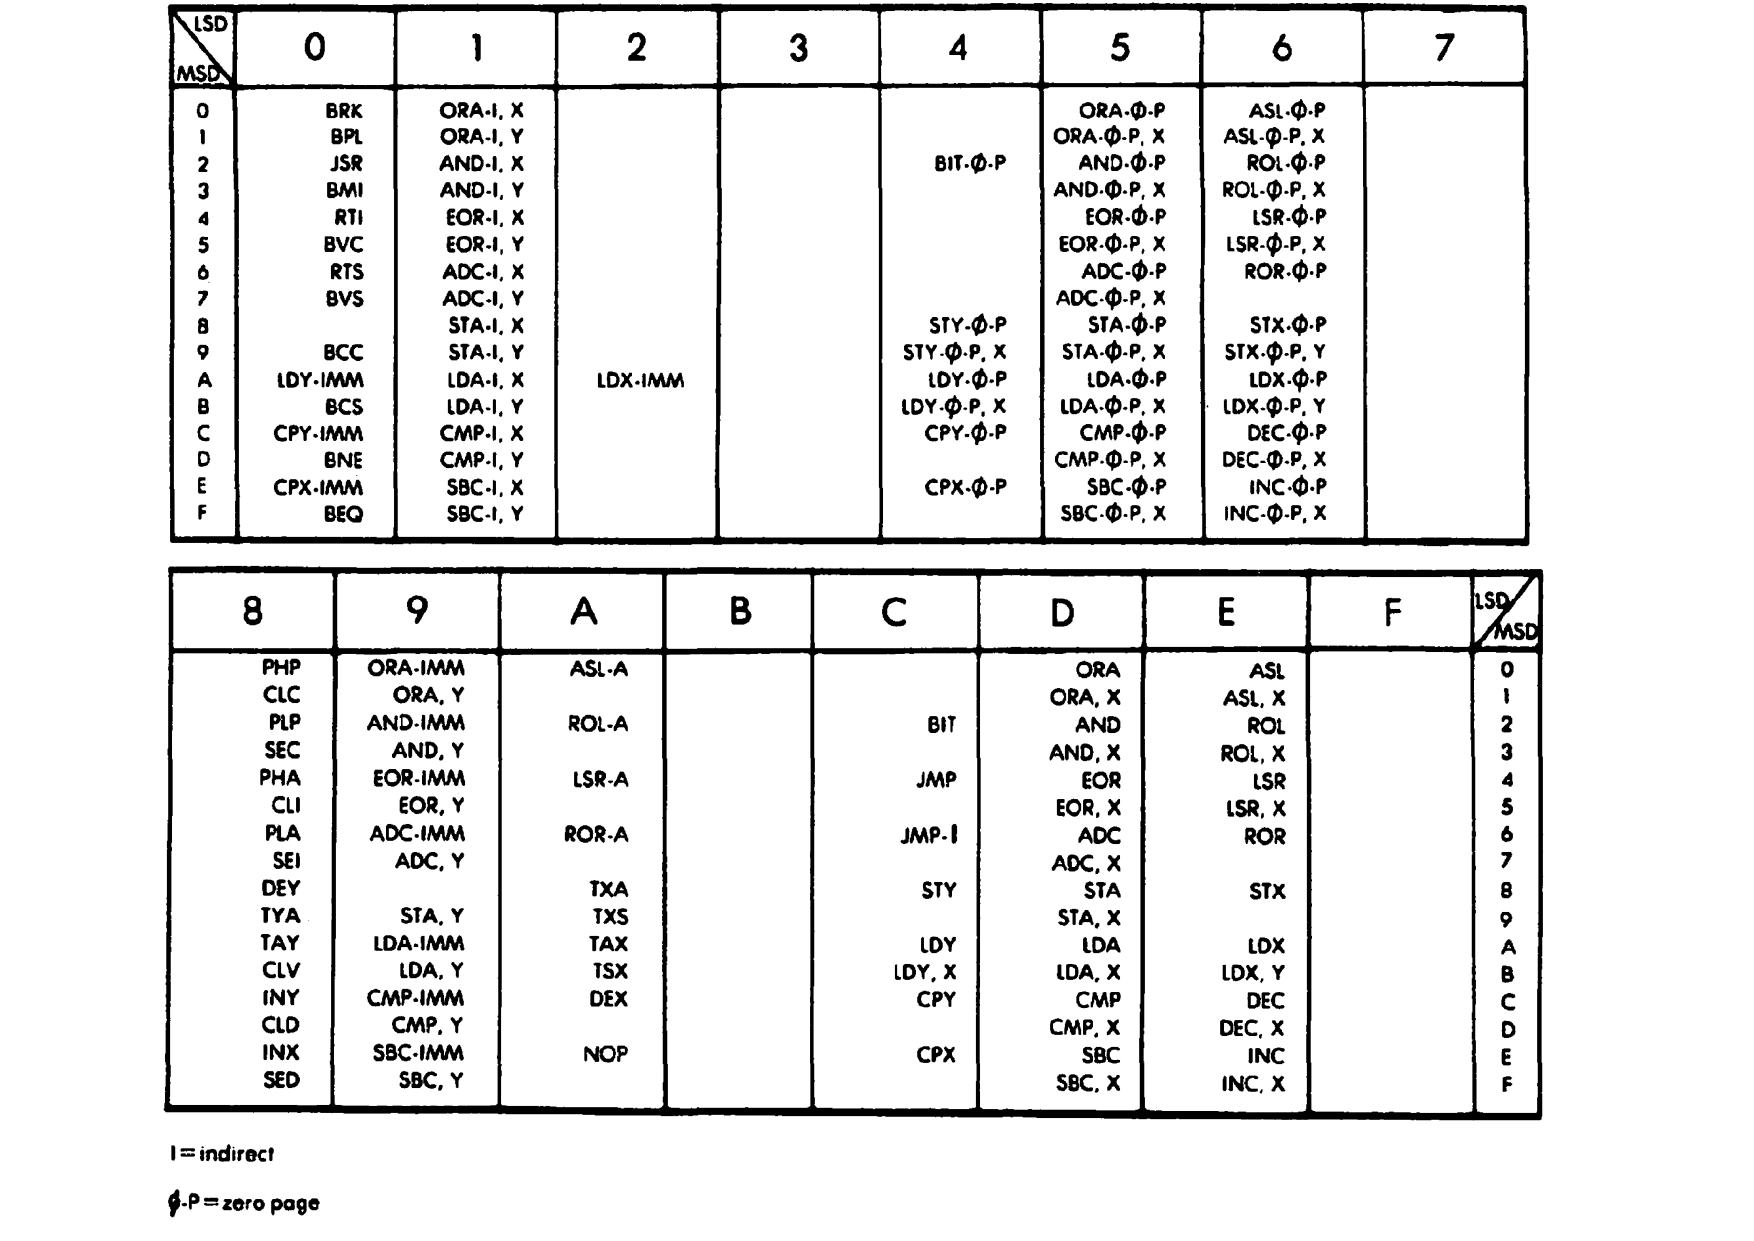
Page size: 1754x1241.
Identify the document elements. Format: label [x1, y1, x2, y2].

picture [148, 556, 1558, 1232]
picture [146, 0, 1531, 549]
